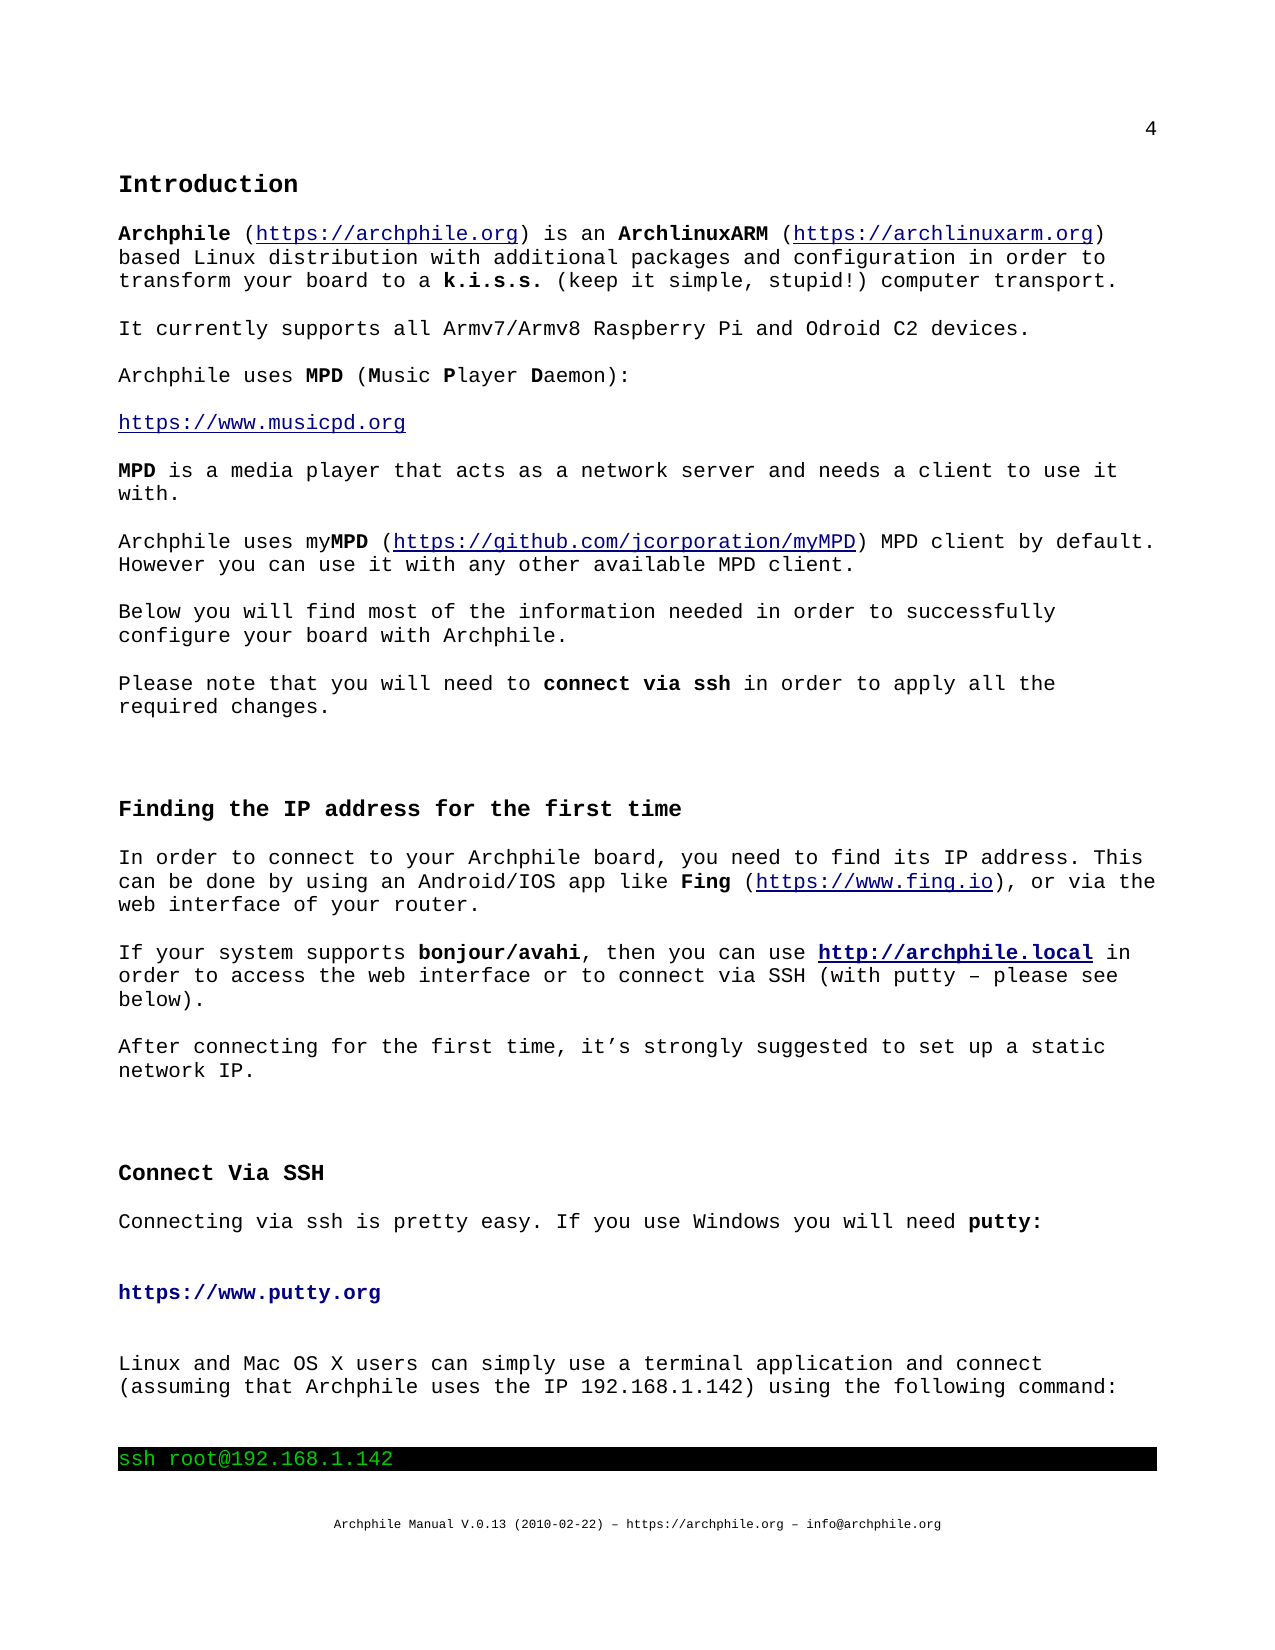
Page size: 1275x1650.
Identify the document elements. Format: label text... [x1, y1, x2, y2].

text Linux and Mac OS X users can simply use a terminal application and connect (assuming that Archphile uses the IP 192.168.1.142) using the following command: [118, 1353, 1157, 1400]
text Archphile uses myMPD (https://github.com/jcorporation/myMPD) MPD client by default. However you can use it with any other available MPD client. [118, 531, 1157, 578]
text https://www.musicpd.org [118, 412, 1157, 436]
text In order to connect to your Archphile board, you need to find its IP address. This can be done by using an Android/IOS app like Fing (https://www.fing.io), or via the web interface of your router. [118, 847, 1157, 918]
text After connecting for the first time, it’s strongly suggested to set up a static network IP. [118, 1036, 1157, 1084]
text It currently supports all Armv7/Armv8 Raspberry Pi and Odroid C2 devices. [118, 318, 1157, 341]
text MPD is a media player that acts as a network server and needs a client to use it with. [118, 460, 1157, 507]
text Archphile (https://archphile.org) is an ArchlinuxARM (https://archlinuxarm.org) based Linux distribution with additional packages and configuration in order to transform your board to a k.i.s.s. (keep it simple, stupid!) computer transport. [118, 223, 1157, 294]
text Connect Via SSH [118, 1161, 1157, 1187]
text Introduction [118, 171, 1157, 199]
text https://www.putty.org [118, 1282, 1157, 1306]
text Please note that you will need to connect via ssh in order to apply all the required changes. [118, 672, 1157, 720]
text Archphile uses MPD (Music Player Daemon): [118, 365, 1157, 389]
text Below you will find most of the information needed in order to successfully configure your board with Archphile. [118, 602, 1157, 649]
text ssh root@192.168.1.142 [118, 1447, 1157, 1471]
text Finding the IP address for the first time [118, 798, 1157, 823]
text Connecting via ssh is pretty easy. If you use Windows you will need putty: [118, 1211, 1157, 1235]
text If your system supports bonjour/avahi, then you can use http://archphile.local in order to access the web interface or to connect via SSH (with putty – please see below). [118, 942, 1157, 1013]
